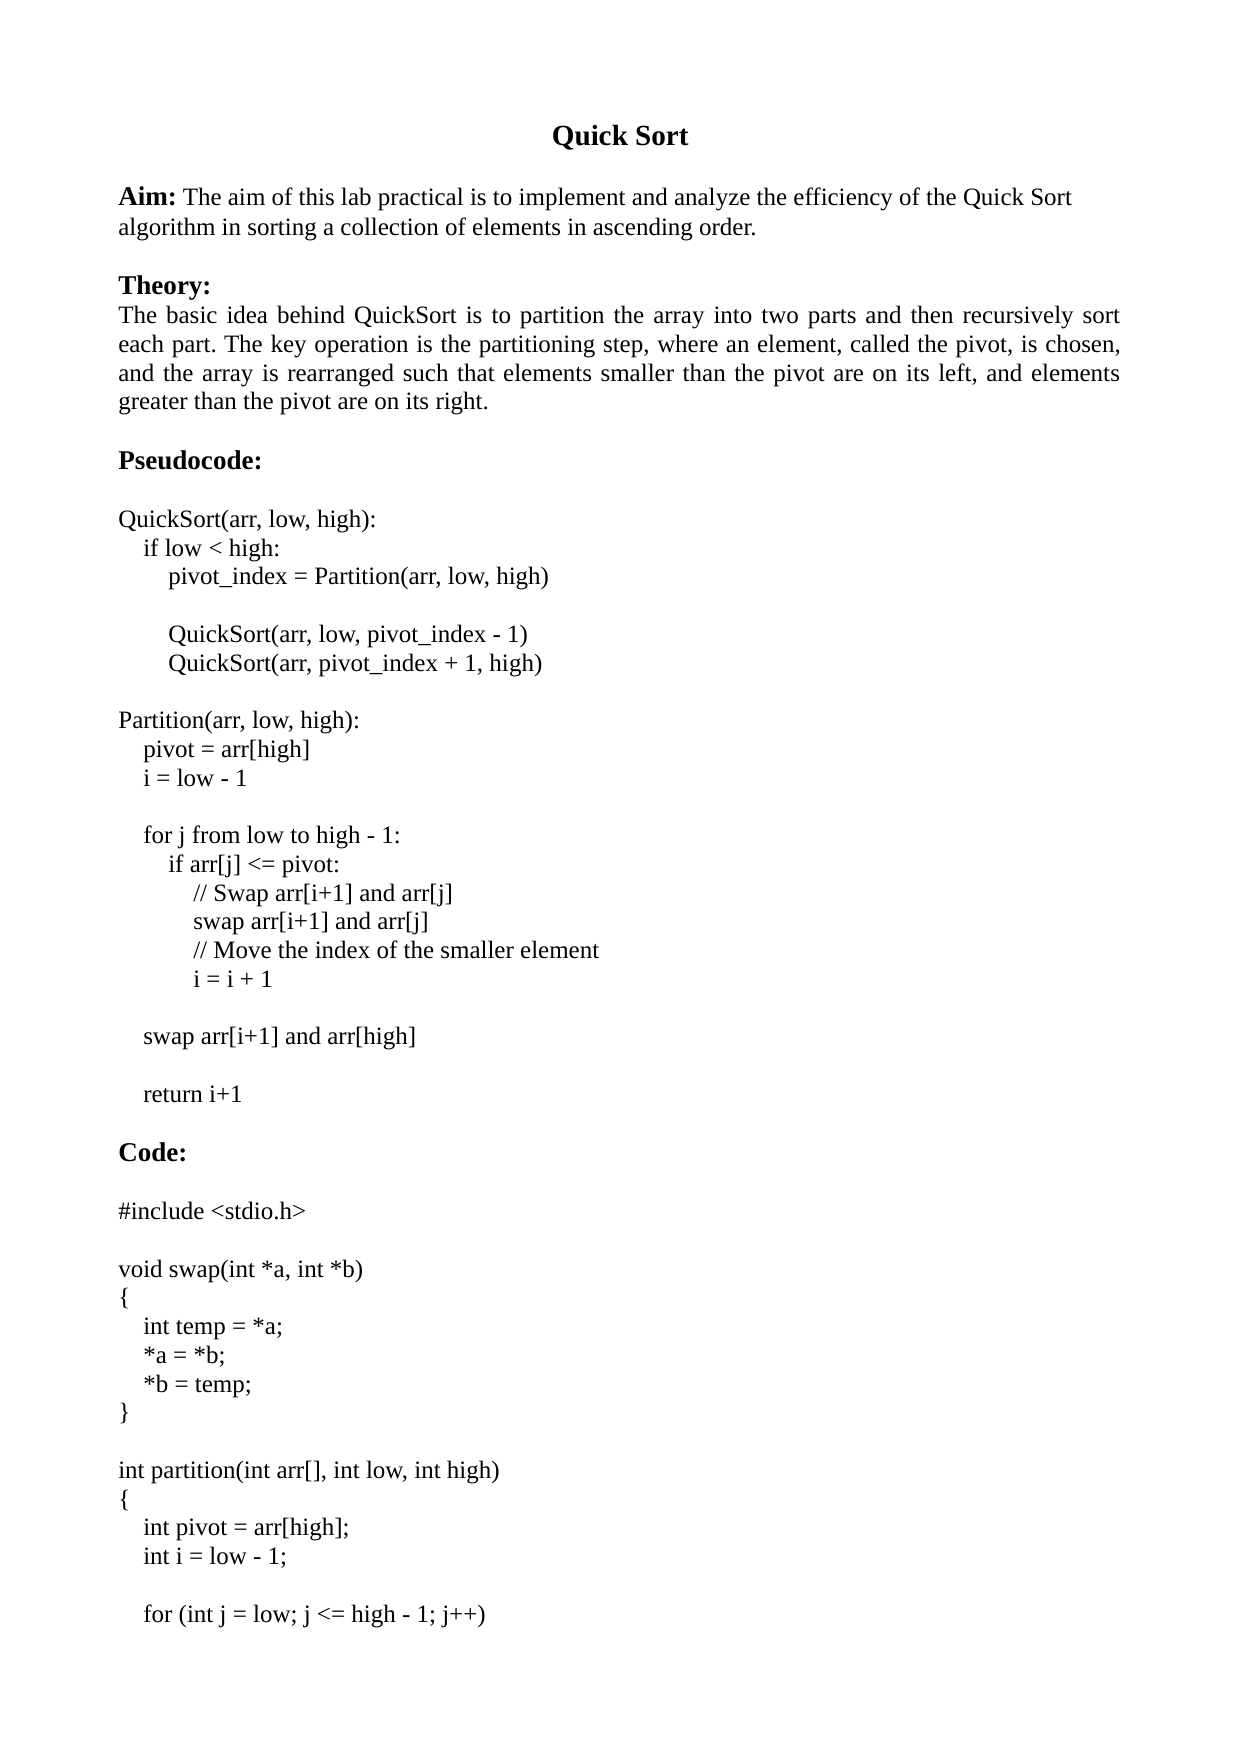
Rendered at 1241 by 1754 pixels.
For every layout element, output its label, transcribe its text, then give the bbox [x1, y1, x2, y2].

text int temp = *a; [118, 1311, 1122, 1340]
text #include <stdio.h> [118, 1196, 1122, 1225]
text for j from low to high - 1: [118, 820, 1122, 849]
text pivot_index = Partition(arr, low, high) [118, 561, 1122, 590]
text pivot = arr[high] [118, 734, 1122, 763]
text int pivot = arr[high]; [118, 1512, 1122, 1541]
text Code: [118, 1136, 1122, 1167]
text *a = *b; [118, 1340, 1122, 1369]
text } [118, 1397, 1122, 1426]
text return i+1 [118, 1079, 1122, 1108]
text for (int j = low; j <= high - 1; j++) [118, 1599, 1122, 1627]
text Pseudocode: [118, 444, 1122, 475]
text // Swap arr[i+1] and arr[j] [118, 878, 1122, 906]
text i = low - 1 [118, 763, 1122, 791]
text QuickSort(arr, pivot_index + 1, high) [118, 648, 1122, 676]
text void swap(int *a, int *b) [118, 1254, 1122, 1282]
text int i = low - 1; [118, 1541, 1122, 1570]
text { [118, 1282, 1122, 1311]
text // Move the index of the smaller element [118, 935, 1122, 964]
text i = i + 1 [118, 964, 1122, 993]
text QuickSort(arr, low, pivot_index - 1) [118, 619, 1122, 648]
text Theory: [118, 269, 1122, 300]
text swap arr[i+1] and arr[high] [118, 1021, 1122, 1050]
text { [118, 1484, 1122, 1512]
text int partition(int arr[], int low, int high) [118, 1455, 1122, 1484]
text if low < high: [118, 533, 1122, 561]
text swap arr[i+1] and arr[j] [118, 906, 1122, 935]
text QuickSort(arr, low, high): [118, 504, 1122, 533]
text algorithm in sorting a collection of elements in ascending order. [118, 212, 1122, 240]
text *b = temp; [118, 1369, 1122, 1397]
text Quick Sort [118, 118, 1122, 152]
text Aim: The aim of this lab practical is to implement and analyze the efficiency of the Quick Sort [118, 180, 1122, 212]
text if arr[j] <= pivot: [118, 849, 1122, 878]
text The basic idea behind QuickSort is to partition the array into two parts and then recursively sort each part. The key operation is the partitioning step, where an element, called the pivot, is chosen, and the array is rearranged such that elements smaller than the pivot are on its left, and elements greater than the pivot are on its right. [118, 300, 1122, 415]
text Partition(arr, low, high): [118, 705, 1122, 734]
